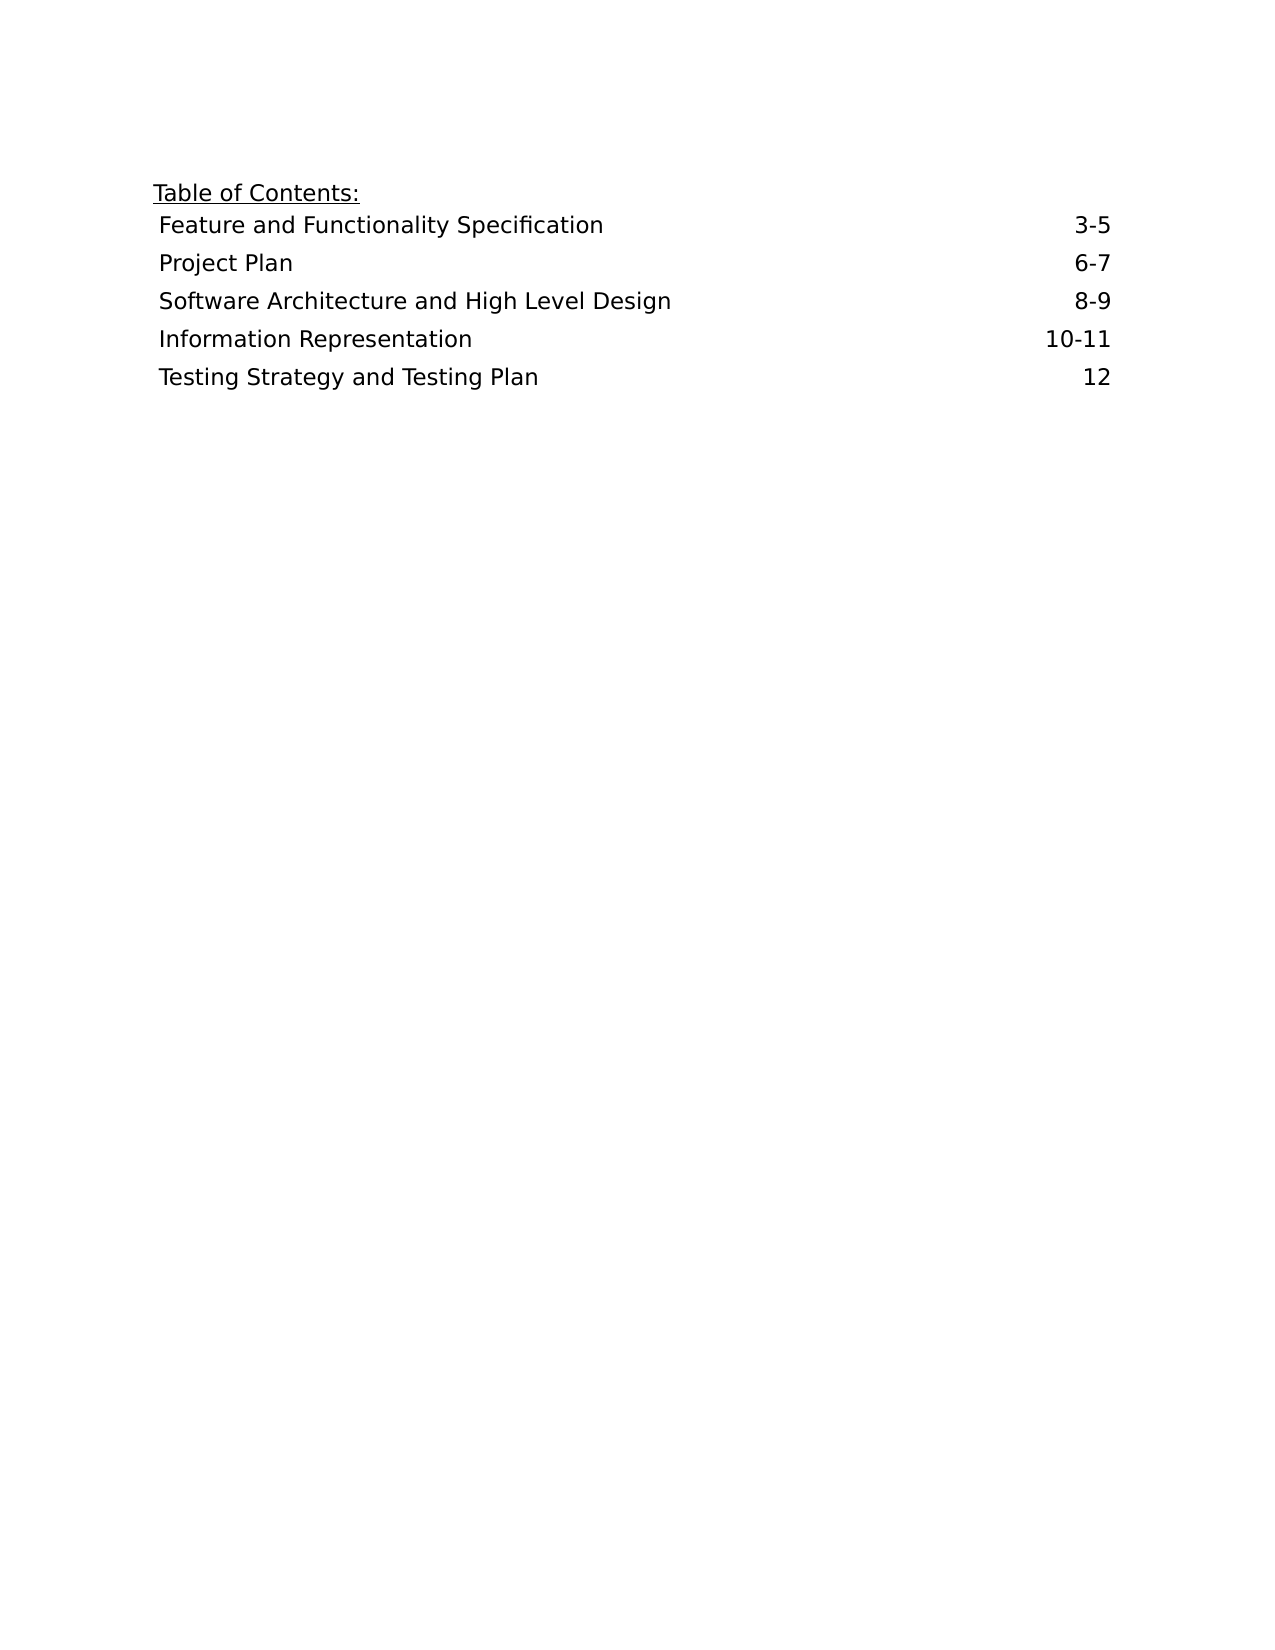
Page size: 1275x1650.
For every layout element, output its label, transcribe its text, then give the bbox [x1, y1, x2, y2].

table_cell Project Plan [153, 245, 744, 283]
table_cell Information Representation [153, 321, 744, 359]
table_header 3-5 [744, 206, 1117, 244]
table_cell Testing Strategy and Testing Plan [153, 359, 744, 397]
table_cell 10-11 [744, 321, 1117, 359]
text Table of Contents: [153, 180, 1122, 206]
table_header Feature and Functionality Specification [153, 206, 744, 244]
table_cell 12 [744, 359, 1117, 397]
table_cell 6-7 [744, 245, 1117, 283]
table_cell Software Architecture and High Level Design [153, 283, 744, 321]
table_cell 8-9 [744, 283, 1117, 321]
